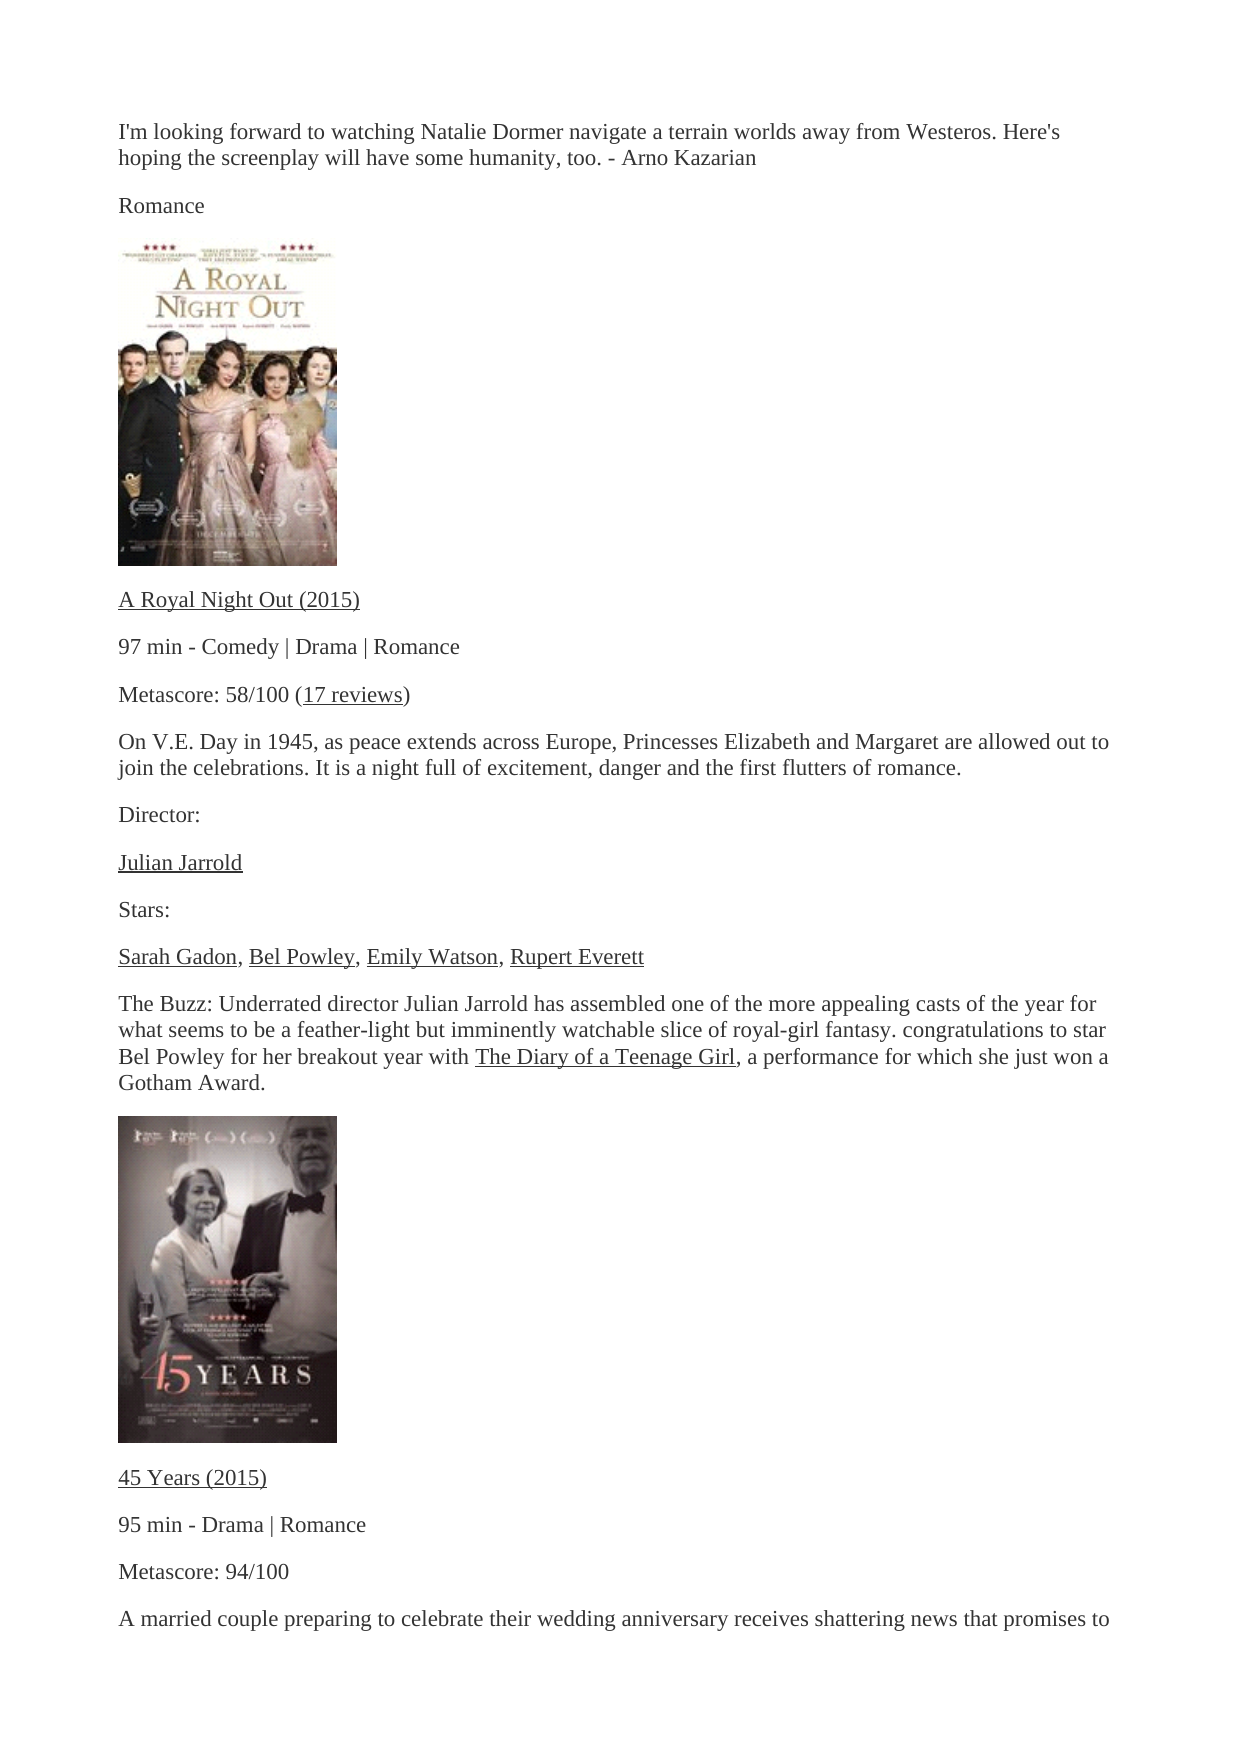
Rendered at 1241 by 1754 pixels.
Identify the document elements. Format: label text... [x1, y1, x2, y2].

text Metascore: 94/100 [118, 1558, 1122, 1584]
text I'm looking forward to watching Natalie Dormer navigate a terrain worlds away from Westeros. Here's hoping the screenplay will have some humanity, too. - Arno Kazarian [118, 118, 1122, 171]
text 95 min - Drama | Romance [118, 1511, 1122, 1537]
text Director: [118, 801, 1122, 828]
text On V.E. Day in 1945, as peace extends across Europe, Princesses Elizabeth and Margaret are allowed out to join the celebrations. It is a night full of excitement, danger and the first flutters of romance. [118, 728, 1122, 781]
text Romance [118, 192, 1122, 218]
text 45 Years (2015) [118, 1464, 1122, 1490]
text The Buzz: Underrated director Julian Jarrold has assembled one of the more appealing casts of the year for what seems to be a feather-light but imminently watchable slice of royal-girl fantasy. congratulations to star Bel Powley for her breakout year with The Diary of a Teenage Girl, a performance for which she just won a Gotham Award. [118, 990, 1122, 1096]
text A Royal Night Out (2015) [118, 586, 1122, 613]
text Julian Jarrold [118, 848, 1122, 875]
text 97 min - Comedy | Drama | Romance [118, 633, 1122, 660]
text A married couple preparing to celebrate their wedding anniversary receives shattering news that promises to [118, 1605, 1122, 1632]
text Metascore: 58/100 (17 reviews) [118, 681, 1122, 707]
text Sarah Gadon, Bel Powley, Emily Watson, Rupert Everett [118, 943, 1122, 969]
text Stars: [118, 896, 1122, 922]
